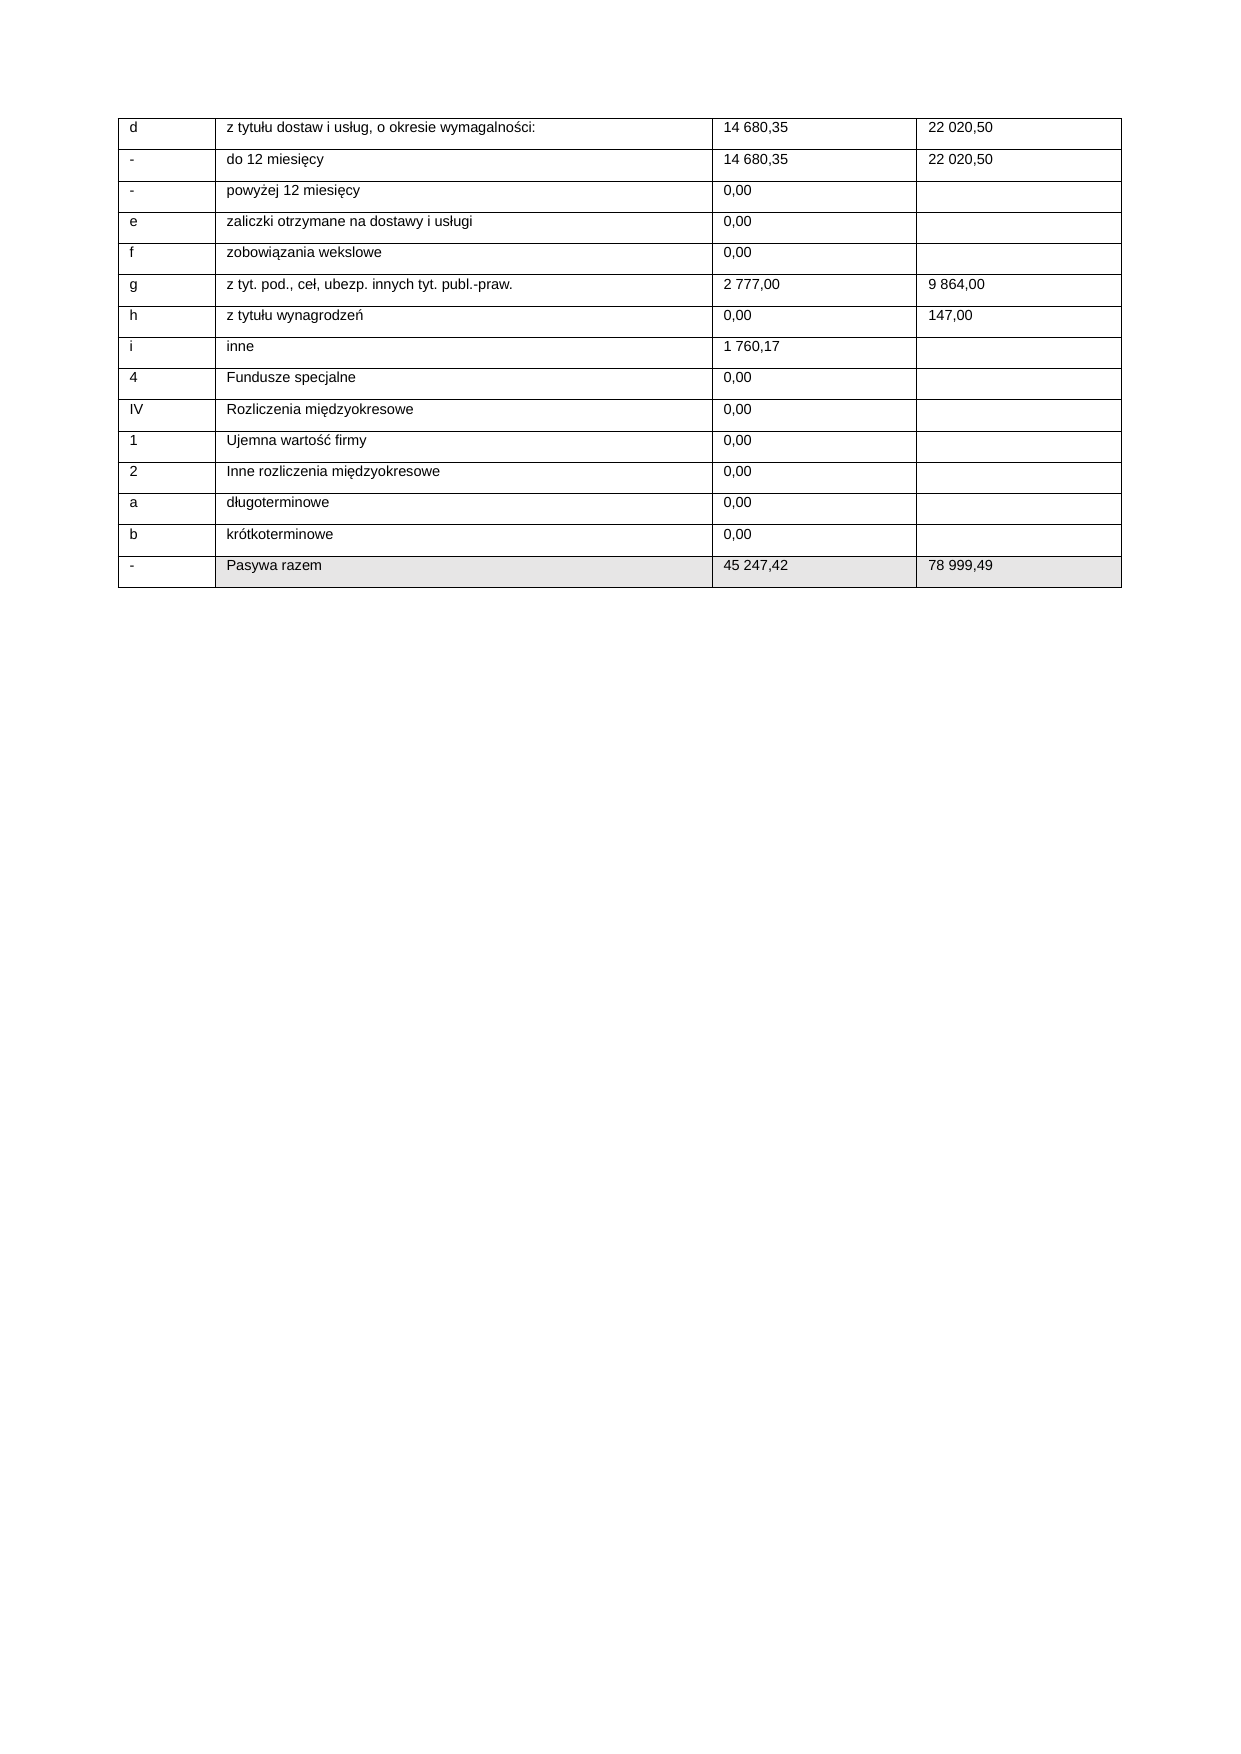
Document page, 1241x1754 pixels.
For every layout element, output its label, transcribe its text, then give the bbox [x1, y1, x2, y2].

table_cell [917, 432, 1121, 462]
table_cell i [119, 338, 215, 368]
table_cell 2 777,00 [713, 275, 916, 306]
table_cell zaliczki otrzymane na dostawy i usługi [216, 213, 712, 243]
table_cell Fundusze specjalne [216, 369, 712, 399]
table_cell Rozliczenia międzyokresowe [216, 400, 712, 431]
table_cell 14 680,35 [713, 119, 916, 149]
table_cell - [119, 150, 215, 181]
table_cell 1 [119, 432, 215, 462]
table_cell [917, 213, 1121, 243]
table_cell 0,00 [713, 400, 916, 431]
table_cell 9 864,00 [917, 275, 1121, 306]
table_cell [917, 369, 1121, 399]
table_cell - [119, 182, 215, 212]
table_cell zobowiązania wekslowe [216, 244, 712, 274]
table_cell f [119, 244, 215, 274]
table_cell [917, 494, 1121, 524]
table_cell Inne rozliczenia międzyokresowe [216, 463, 712, 493]
table_cell e [119, 213, 215, 243]
table_cell 0,00 [713, 244, 916, 274]
table_cell [917, 400, 1121, 431]
table_cell powyżej 12 miesięcy [216, 182, 712, 212]
table_cell 0,00 [713, 213, 916, 243]
table_cell z tytułu wynagrodzeń [216, 307, 712, 337]
table_cell długoterminowe [216, 494, 712, 524]
table_cell krótkoterminowe [216, 525, 712, 556]
table_cell [917, 463, 1121, 493]
table_cell Pasywa razem [216, 557, 712, 587]
table_cell 0,00 [713, 525, 916, 556]
table_cell [917, 338, 1121, 368]
table_cell 0,00 [713, 432, 916, 462]
table_cell do 12 miesięcy [216, 150, 712, 181]
table_cell 0,00 [713, 182, 916, 212]
table_cell 0,00 [713, 307, 916, 337]
table_cell 45 247,42 [713, 557, 916, 587]
table_cell z tyt. pod., ceł, ubezp. innych tyt. publ.-praw. [216, 275, 712, 306]
table_cell [917, 525, 1121, 556]
table_cell 1 760,17 [713, 338, 916, 368]
table_cell z tytułu dostaw i usług, o okresie wymagalności: [216, 119, 712, 149]
table_cell a [119, 494, 215, 524]
table_cell h [119, 307, 215, 337]
table_cell [917, 244, 1121, 274]
table_cell 0,00 [713, 369, 916, 399]
table_cell b [119, 525, 215, 556]
table_cell [917, 182, 1121, 212]
table_cell 2 [119, 463, 215, 493]
table_cell 22 020,50 [917, 119, 1121, 149]
table_cell 22 020,50 [917, 150, 1121, 181]
table_cell 78 999,49 [917, 557, 1121, 587]
table_cell g [119, 275, 215, 306]
table_cell Ujemna wartość firmy [216, 432, 712, 462]
table_cell 4 [119, 369, 215, 399]
table_cell 0,00 [713, 494, 916, 524]
table_cell 147,00 [917, 307, 1121, 337]
table_cell d [119, 119, 215, 149]
table_cell 0,00 [713, 463, 916, 493]
table_cell 14 680,35 [713, 150, 916, 181]
table_cell IV [119, 400, 215, 431]
table_cell inne [216, 338, 712, 368]
table_cell - [119, 557, 215, 587]
